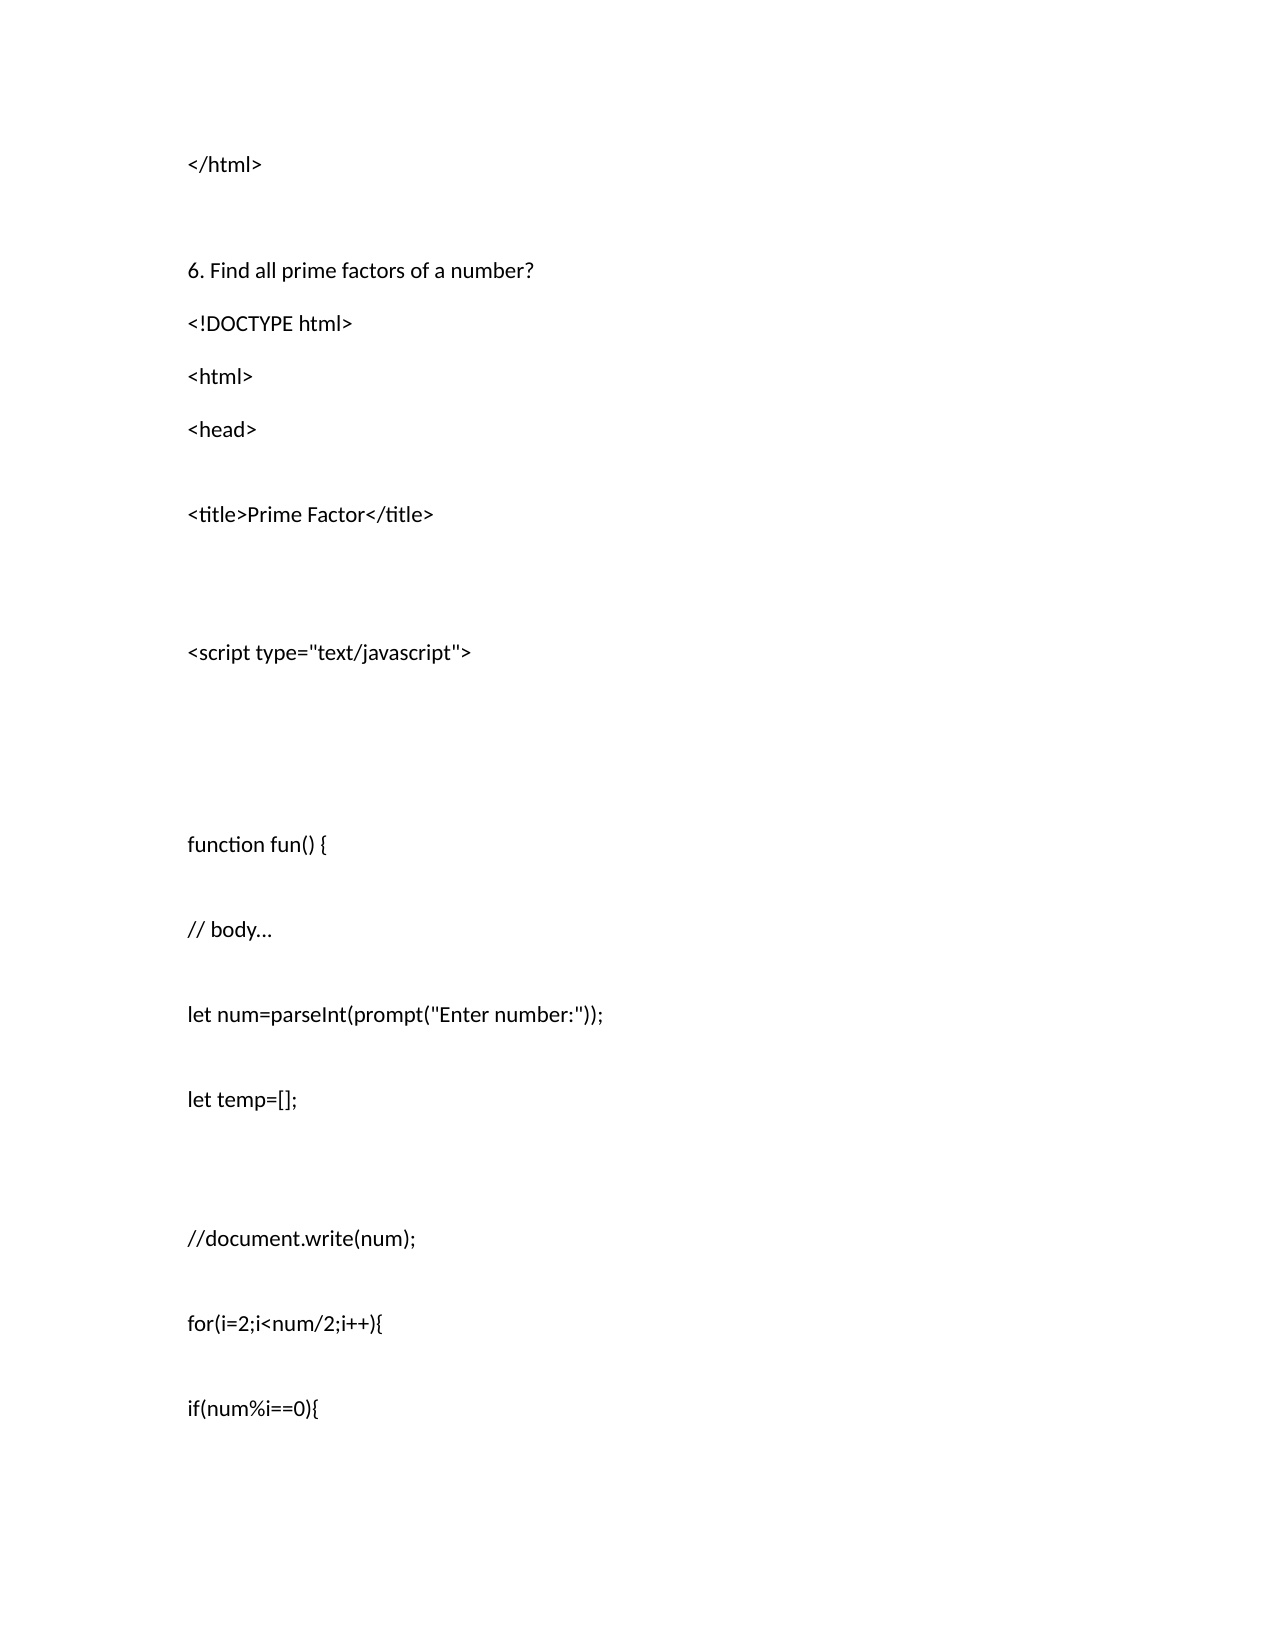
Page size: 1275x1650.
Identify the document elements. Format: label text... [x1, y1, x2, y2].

text // body... [187, 883, 1087, 943]
text </html> [187, 150, 1087, 178]
text let num=parseInt(prompt("Enter number:")); [187, 968, 1087, 1028]
text //document.write(num); [187, 1191, 1087, 1252]
text <!DOCTYPE html> [187, 309, 1087, 337]
text for(i=2;i<num/2;i++){ [187, 1277, 1087, 1337]
text let temp=[]; [187, 1053, 1087, 1113]
text function fun() { [187, 798, 1087, 858]
text if(num%i==0){ [187, 1362, 1087, 1422]
text <script type="text/javascript"> [187, 606, 1087, 667]
text <html> [187, 362, 1087, 390]
text <head> [187, 415, 1087, 443]
text 6. Find all prime factors of a number? [187, 256, 1087, 284]
text <title>Prime Factor</title> [187, 468, 1087, 528]
